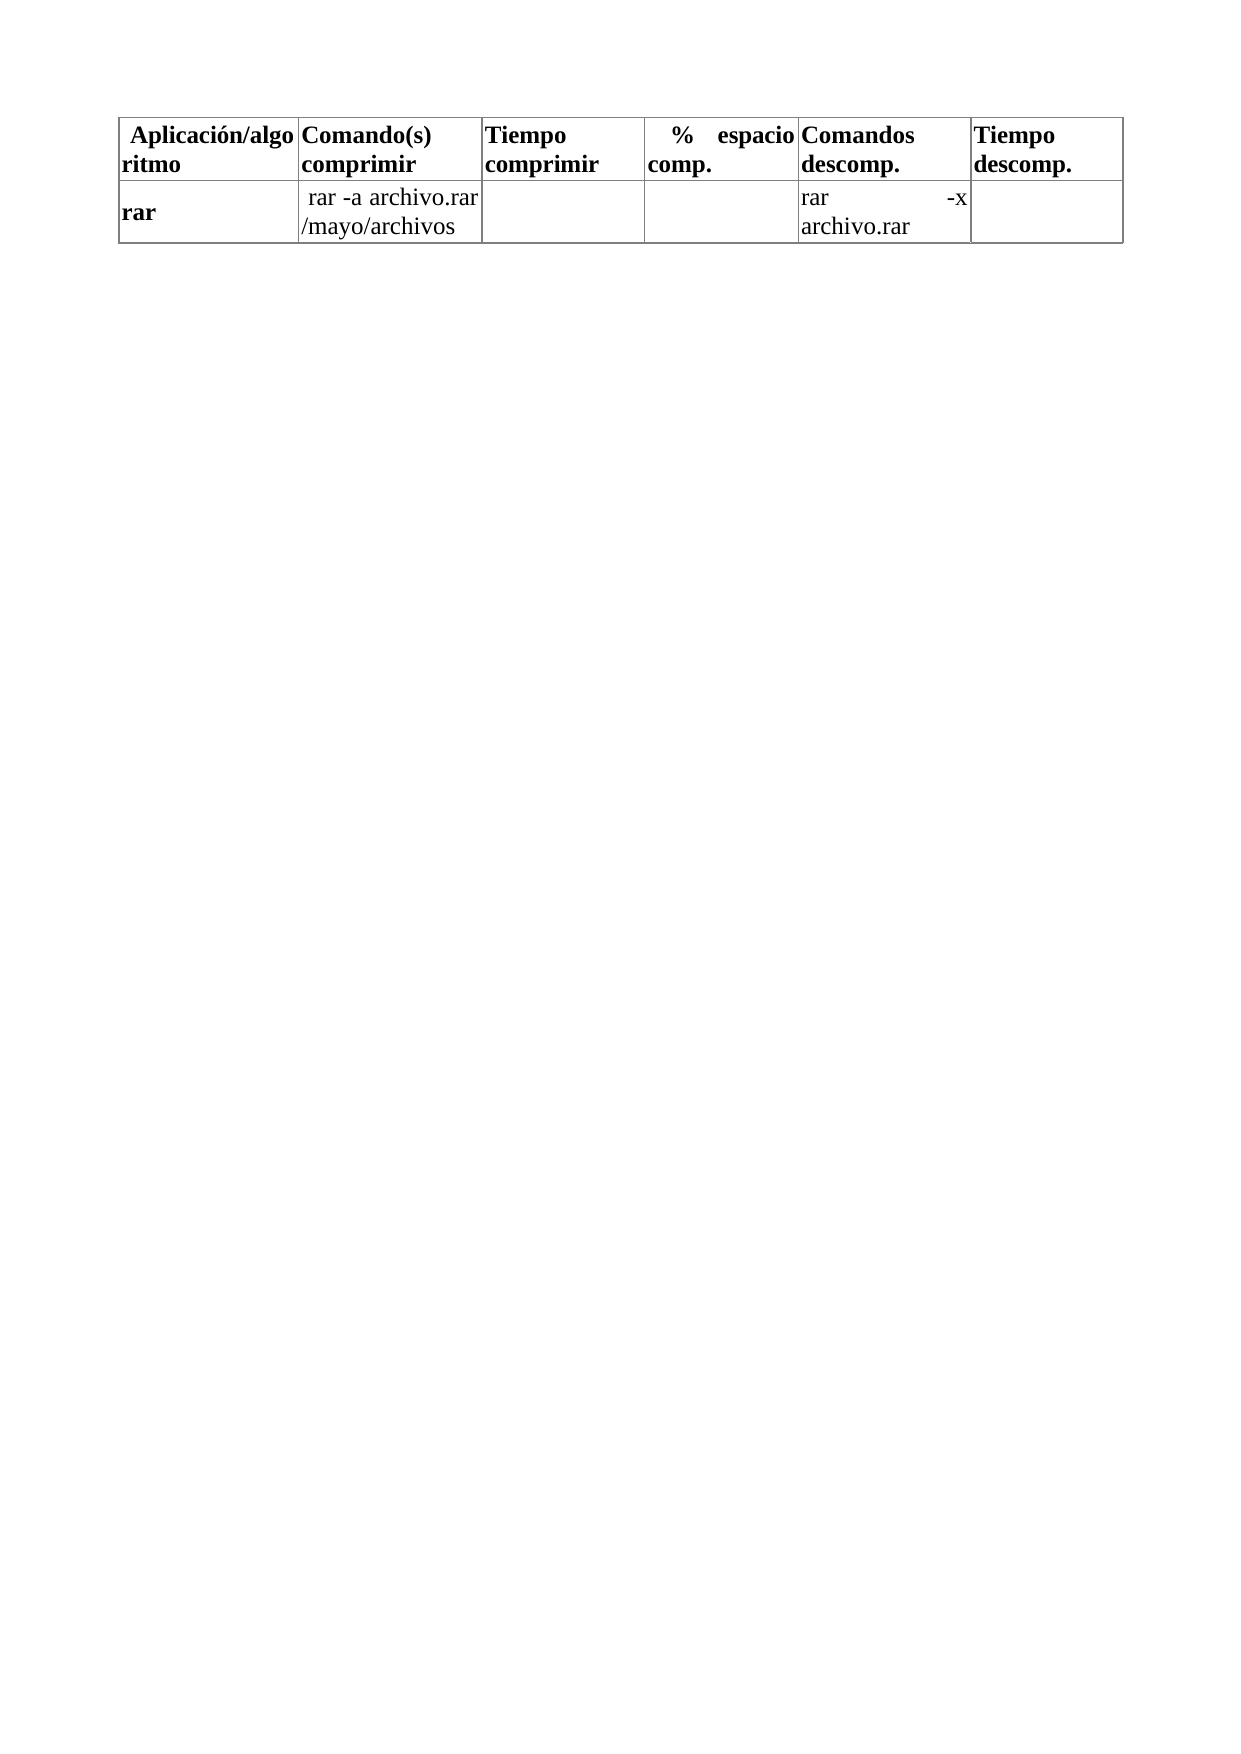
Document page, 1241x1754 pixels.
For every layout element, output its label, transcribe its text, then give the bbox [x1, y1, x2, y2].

table_header Aplicación/algo ritmo [120, 118, 298, 179]
table_header % espacio comp. [645, 118, 798, 179]
table_cell rar -a archivo.rar /mayo/archivos [299, 181, 481, 242]
table_cell [645, 181, 798, 242]
table_header Comandos descomp. [799, 118, 970, 179]
table_cell [483, 181, 644, 242]
table_cell [972, 181, 1122, 242]
table_header Tiempo comprimir [483, 118, 644, 179]
table_header Comando(s) comprimir [299, 118, 481, 179]
table_cell rar -x archivo.rar [799, 181, 970, 242]
table_header Tiempo descomp. [972, 118, 1122, 179]
table_cell rar [120, 181, 298, 242]
